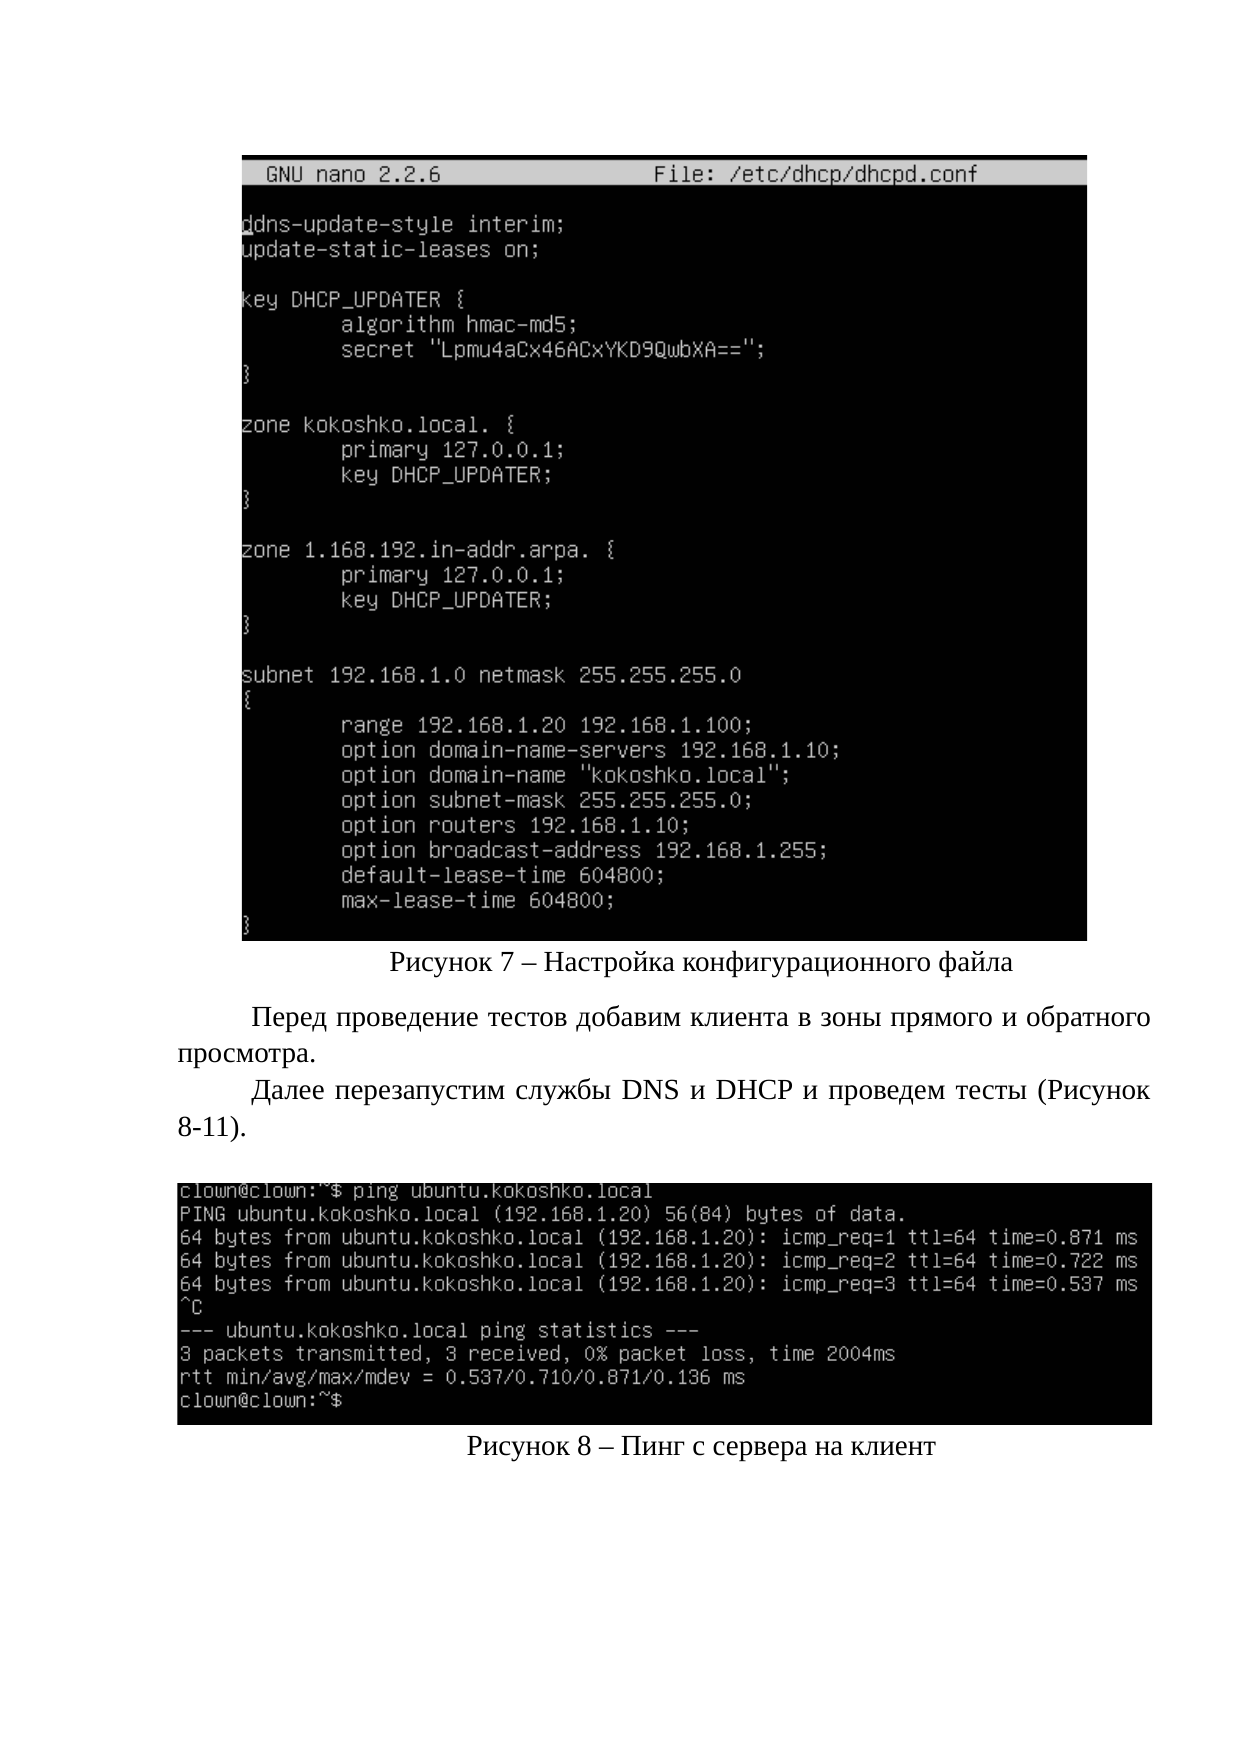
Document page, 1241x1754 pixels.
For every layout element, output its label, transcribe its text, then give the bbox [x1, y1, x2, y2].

text Рисунок 8 – Пинг с сервера на клиент [177, 1428, 1152, 1462]
text Перед проведение тестов добавим клиента в зоны прямого и обратного просмотра. [177, 999, 1152, 1069]
picture [241, 155, 1088, 941]
text Далее перезапустим службы DNS и DHCP и проведем тесты (Рисунок 8-11). [177, 1072, 1152, 1143]
text Рисунок 7 – Настройка конфигурационного файла [177, 944, 1152, 978]
picture [177, 1183, 1153, 1425]
